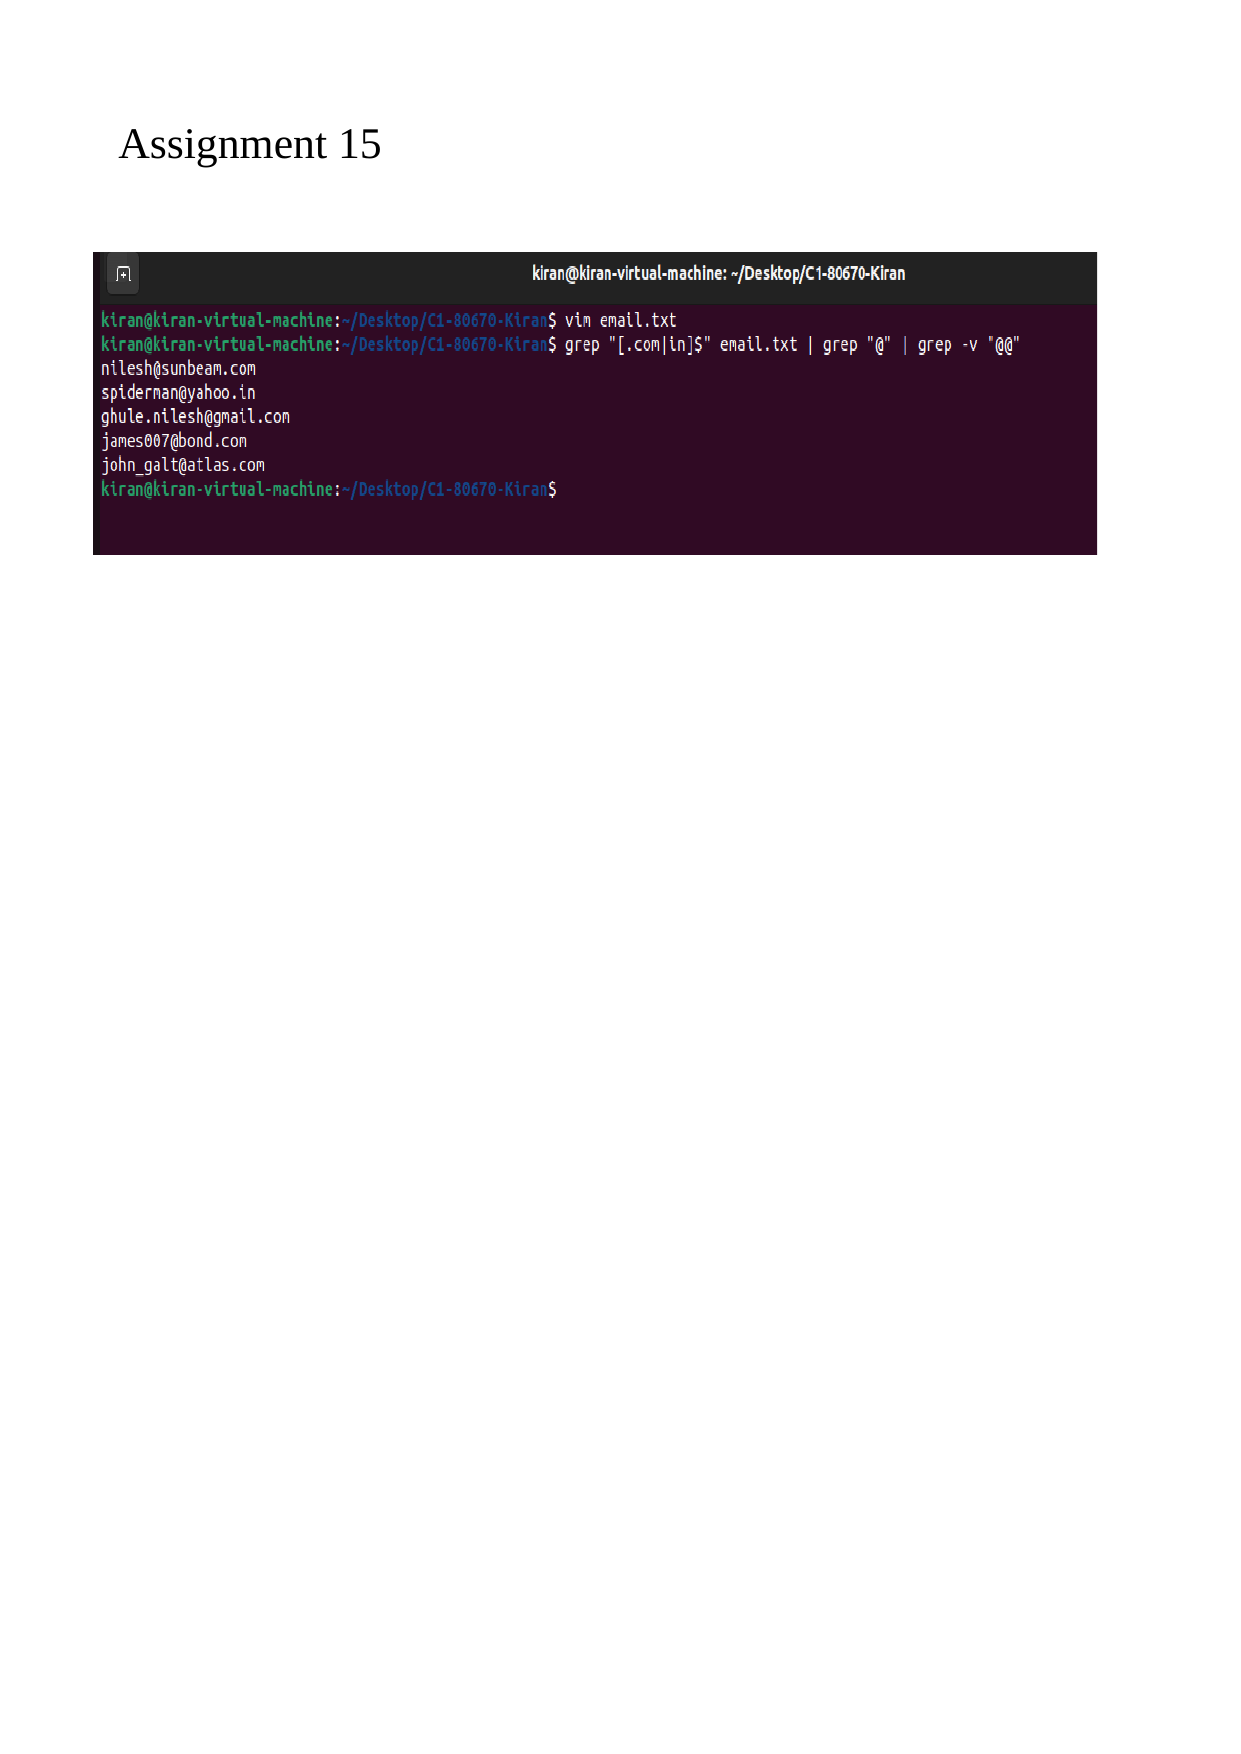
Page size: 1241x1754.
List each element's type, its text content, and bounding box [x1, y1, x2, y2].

picture [93, 252, 1098, 555]
text Assignment 15 [118, 118, 1122, 168]
